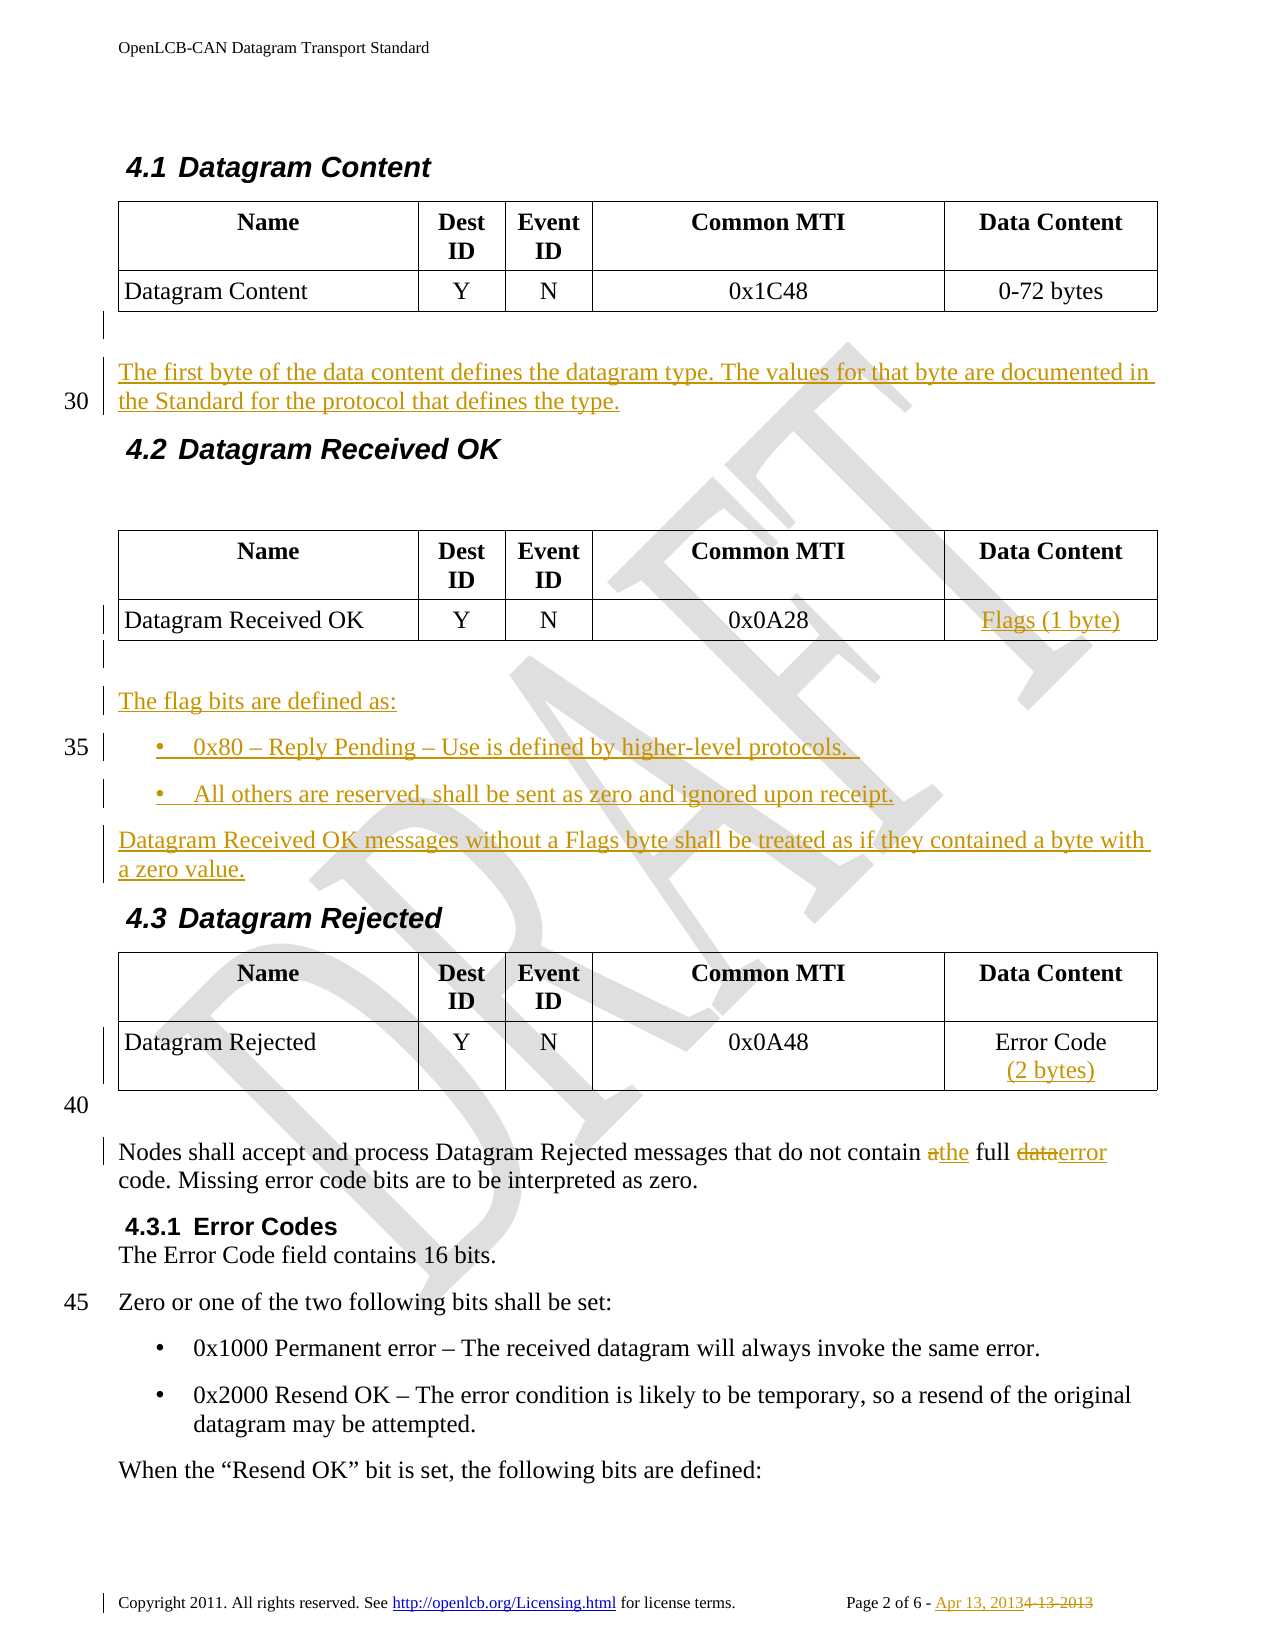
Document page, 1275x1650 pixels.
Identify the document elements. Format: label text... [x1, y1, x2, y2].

table_cell N [506, 600, 592, 639]
table_cell Y [419, 271, 505, 311]
table_cell Datagram Content [119, 271, 418, 311]
table_header Name [119, 531, 418, 599]
table_header Data Content [945, 531, 1157, 599]
subtitle Datagram Rejected [685, 901, 1157, 934]
table_cell N [528, 1022, 592, 1086]
text Nodes shall accept and process Datagram Rejected messages that do not contain the full error code. Missing error code bits are to be interpreted as zero. [118, 1137, 347, 1194]
table_header Event ID [506, 531, 592, 599]
table_cell Datagram Received OK [119, 600, 418, 639]
list 0x80 – Reply Pending – Use is defined by higher-level protocols. [567, 732, 625, 757]
text The first byte of the data content defines the datagram type. The values for that byte are documented in the Standard for the protocol that defines the type. [815, 357, 1157, 415]
table_header [593, 531, 659, 599]
text [798, 686, 1157, 715]
table_cell 0x1C48 [593, 271, 944, 311]
text Datagram Received OK messages without a Flags byte shall be treated as if they contained a byte with a zero value. [118, 825, 362, 850]
table_cell Datagram Rejected [119, 1022, 243, 1090]
list All others are reserved, shall be sent as zero and ignored upon receipt. [714, 779, 864, 804]
text Datagram Received OK messages without a Flags byte shall be treated as if they contained a byte with a zero value. [366, 852, 491, 883]
text Zero or one of the two following bits shall be set: [118, 1287, 1157, 1316]
table_cell 0x0A28 [805, 600, 944, 639]
list All others are reserved, shall be sent as zero and ignored upon receipt. [600, 779, 689, 804]
text The Error Code field contains 16 bits. [118, 1241, 422, 1269]
table_header Dest ID [419, 531, 505, 599]
list All others are reserved, shall be sent as zero and ignored upon receipt. [156, 779, 597, 804]
table_header Dest ID [419, 202, 505, 270]
subtitle [836, 432, 1157, 466]
subtitle Datagram Content [118, 150, 1157, 183]
table_header Name [119, 202, 418, 270]
table_header Event ID [559, 953, 592, 969]
table_header Common MTI [593, 953, 944, 1021]
table_header Data Content [945, 202, 1157, 270]
text The flag bits are defined as: [118, 686, 536, 715]
table_cell Datagram Rejected [218, 1022, 418, 1090]
subtitle Error Codes [118, 1212, 394, 1241]
table_header Dest ID [419, 956, 484, 1021]
subtitle Datagram Rejected [118, 901, 397, 934]
text Nodes shall accept and process Datagram Rejected messages that do not contain the full error code. Missing error code bits are to be interpreted as zero. [510, 1137, 1157, 1194]
table_cell 0-72 bytes [945, 271, 1157, 311]
text Datagram Received OK messages without a Flags byte shall be treated as if they contained a byte with a zero value. [670, 852, 807, 883]
table_cell Y [419, 600, 505, 639]
table_header Common MTI [593, 202, 944, 270]
text Datagram Received OK messages without a Flags byte shall be treated as if they contained a byte with a zero value. [506, 852, 652, 883]
table_cell N [506, 1043, 553, 1090]
subtitle [408, 1212, 487, 1241]
table_header Name [119, 953, 240, 1021]
subtitle Datagram Rejected [407, 901, 515, 934]
table_header Name [211, 977, 371, 1021]
table_cell N [506, 271, 592, 311]
list 0x80 – Reply Pending – Use is defined by higher-level protocols. [156, 732, 565, 757]
list 0x80 – Reply Pending – Use is defined by higher-level protocols. [835, 732, 1157, 761]
subtitle Datagram Received OK [118, 432, 756, 466]
subtitle Datagram Rejected [537, 901, 687, 934]
table_cell 0x0A28 [703, 600, 818, 639]
list 0x80 – Reply Pending – Use is defined by higher-level protocols. [644, 732, 817, 757]
table_header Event ID [506, 973, 592, 1021]
text Datagram Received OK messages without a Flags byte shall be treated as if they contained a byte with a zero value. [478, 825, 629, 850]
table_cell 0x0A48 [593, 1022, 944, 1090]
subtitle [763, 432, 827, 466]
text Datagram Received OK messages without a Flags byte shall be treated as if they contained a byte with a zero value. [118, 852, 335, 883]
table_header Dest ID [459, 953, 505, 977]
table_header Event ID [506, 202, 592, 270]
table_cell Flags (1 byte) [1004, 600, 1157, 639]
table_cell [419, 1066, 441, 1090]
text Datagram Received OK messages without a Flags byte shall be treated as if they contained a byte with a zero value. [821, 825, 1157, 883]
list 0x1000 Permanent error – The received datagram will always invoke the same error. [156, 1333, 1157, 1362]
table_cell Error Code (2 bytes) [945, 1022, 1157, 1090]
text The first byte of the data content defines the datagram type. The values for that byte are documented in the Standard for the protocol that defines the type. [118, 357, 831, 382]
table_header Name [327, 953, 418, 1018]
text When the “Resend OK” bit is set, the following bits are defined: [118, 1455, 1157, 1484]
list All others are reserved, shall be sent as zero and ignored upon receipt. [882, 779, 1157, 808]
table_cell Flags (1 byte) [945, 600, 1000, 639]
list 0x2000 Resend OK – The error condition is likely to be temporary, so a resend of the original datagram may be attempted. [156, 1380, 1157, 1437]
text Nodes shall accept and process Datagram Rejected messages that do not contain the full error code. Missing error code bits are to be interpreted as zero. [333, 1137, 494, 1194]
table_header Data Content [945, 953, 1157, 1021]
table_cell 0x0A28 [593, 600, 699, 639]
text [577, 686, 775, 715]
text The Error Code field contains 16 bits. [472, 1241, 1157, 1269]
table_cell Y [422, 1022, 505, 1090]
text The first byte of the data content defines the datagram type. The values for that byte are documented in the Standard for the protocol that defines the type. [118, 384, 804, 415]
text Datagram Received OK messages without a Flags byte shall be treated as if they contained a byte with a zero value. [782, 825, 881, 850]
table_header Common MTI [665, 531, 944, 599]
subtitle [500, 1212, 1157, 1241]
